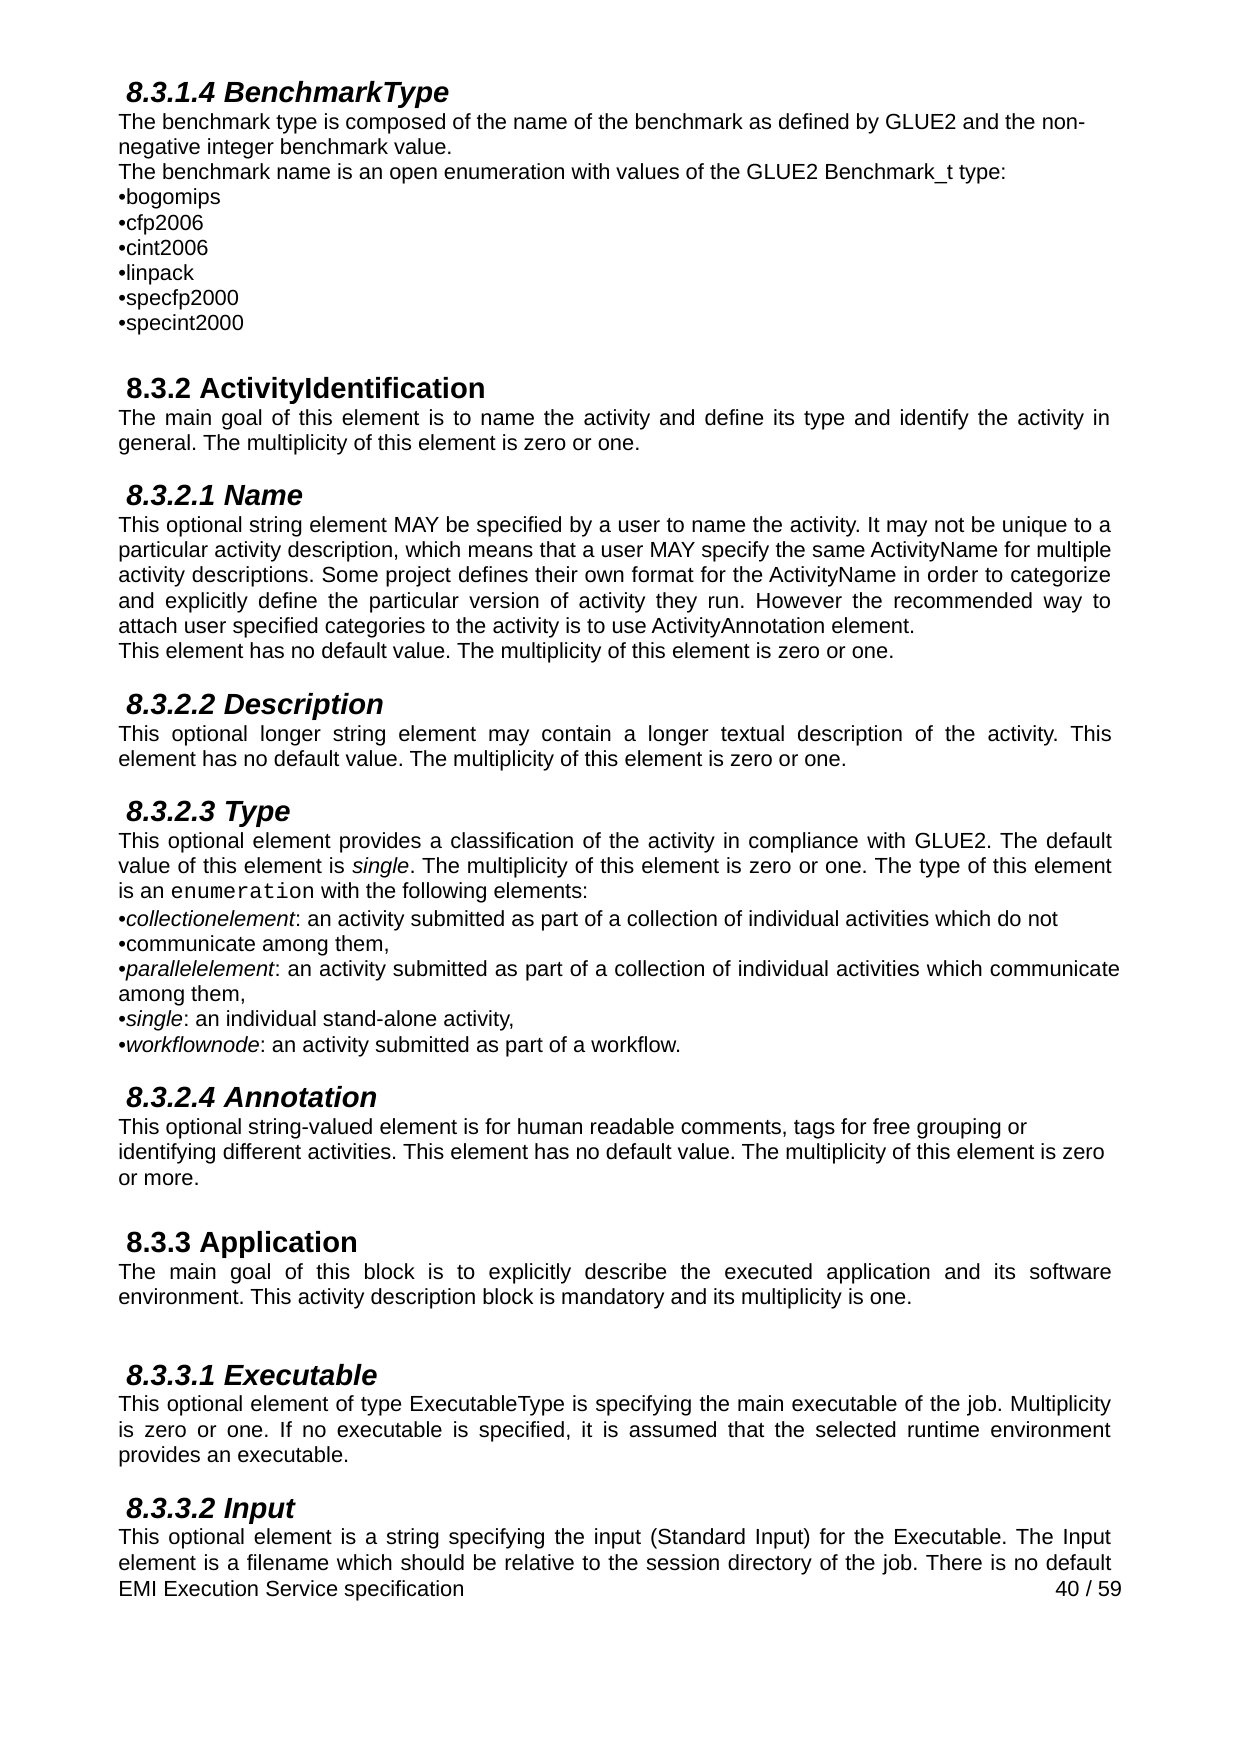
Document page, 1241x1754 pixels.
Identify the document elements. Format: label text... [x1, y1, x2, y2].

list bogomips [118, 184, 1122, 209]
subtitle Description [118, 687, 1122, 720]
list cfp2006 [118, 209, 1122, 234]
list specint2000 [118, 310, 1122, 335]
subtitle Name [118, 478, 1122, 512]
subtitle Input [118, 1491, 1122, 1524]
list single: an individual stand-alone activity, [118, 1006, 1122, 1032]
text This optional longer string element may contain a longer textual description of the activity. This element has no default value. The multiplicity of this element is zero or one. [118, 720, 1113, 771]
list cint2006 [118, 234, 1122, 260]
subtitle Annotation [118, 1080, 1122, 1114]
list workflownode: an activity submitted as part of a workflow. [118, 1032, 1122, 1057]
list linpack [118, 260, 1122, 285]
subtitle Executable [118, 1358, 1122, 1391]
text This optional element of type ExecutableType is specifying the main executable of the job. Multiplicity is zero or one. If no executable is specified, it is assumed that the selected runtime environment provides an executable. [118, 1391, 1113, 1467]
text The benchmark name is an open enumeration with values of the GLUE2 Benchmark_t type: [118, 159, 1122, 184]
subtitle BenchmarkType [118, 75, 1122, 108]
text The benchmark type is composed of the name of the benchmark as defined by GLUE2 and the non-negative integer benchmark value. [118, 108, 1122, 159]
list specfp2000 [118, 285, 1122, 310]
list communicate among them, [118, 931, 1122, 956]
text The main goal of this block is to explicitly describe the executed application and its software environment. This activity description block is mandatory and its multiplicity is one. [118, 1258, 1113, 1309]
text This element has no default value. The multiplicity of this element is zero or one. [118, 638, 1113, 663]
subtitle Type [118, 794, 1122, 828]
subtitle Application [118, 1225, 1122, 1258]
list collectionelement: an activity submitted as part of a collection of individual activities which do not [118, 906, 1122, 931]
text This optional element is a string specifying the input (Standard Input) for the Executable. The Input element is a filename which should be relative to the session directory of the job. There is no default [118, 1524, 1113, 1574]
text This optional element provides a classification of the activity in compliance with GLUE2. The default value of this element is single. The multiplicity of this element is zero or one. The type of this element is an enumeration with the following elements: [118, 828, 1113, 906]
text This optional string element MAY be specified by a user to name the activity. It may not be unique to a particular activity description, which means that a user MAY specify the same ActivityName for multiple activity descriptions. Some project defines their own format for the ActivityName in order to categorize and explicitly define the particular version of activity they run. However the recommended way to attach user specified categories to the activity is to use ActivityAnnotation element. [118, 512, 1113, 638]
text The main goal of this element is to name the activity and define its type and identify the activity in general. The multiplicity of this element is zero or one. [118, 404, 1113, 455]
text This optional string-valued element is for human readable comments, tags for free grouping or identifying different activities. This element has no default value. The multiplicity of this element is zero or more. [118, 1114, 1113, 1189]
subtitle ActivityIdentification [118, 371, 1122, 404]
list parallelelement: an activity submitted as part of a collection of individual activities which communicate among them, [118, 956, 1122, 1006]
